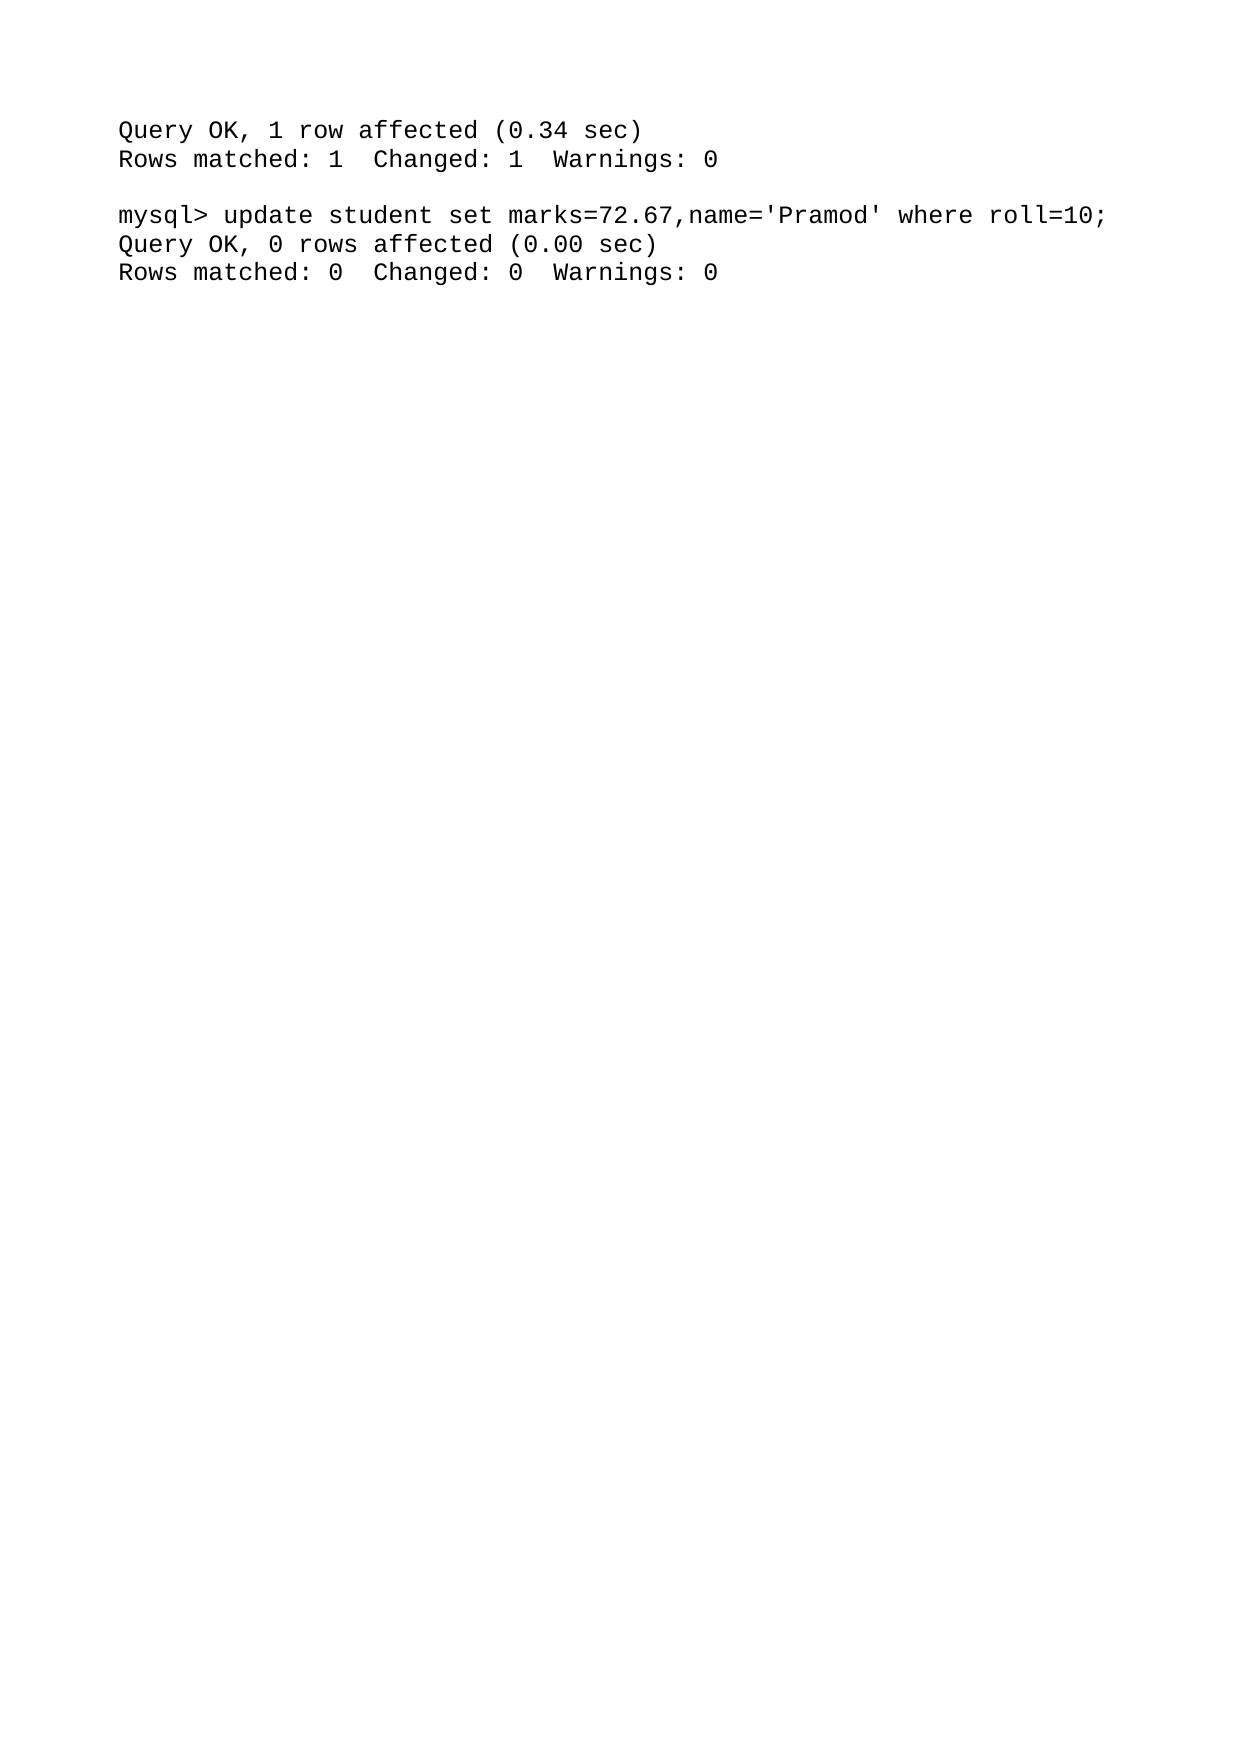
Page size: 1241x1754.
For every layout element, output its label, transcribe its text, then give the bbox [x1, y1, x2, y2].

text Rows matched: 1 Changed: 1 Warnings: 0 [118, 146, 1122, 175]
text mysql> update student set marks=72.67,name='Pramod' where roll=10; [118, 203, 1122, 231]
text Rows matched: 0 Changed: 0 Warnings: 0 [118, 260, 1122, 288]
text Query OK, 0 rows affected (0.00 sec) [118, 231, 1122, 260]
text Query OK, 1 row affected (0.34 sec) [118, 118, 1122, 146]
